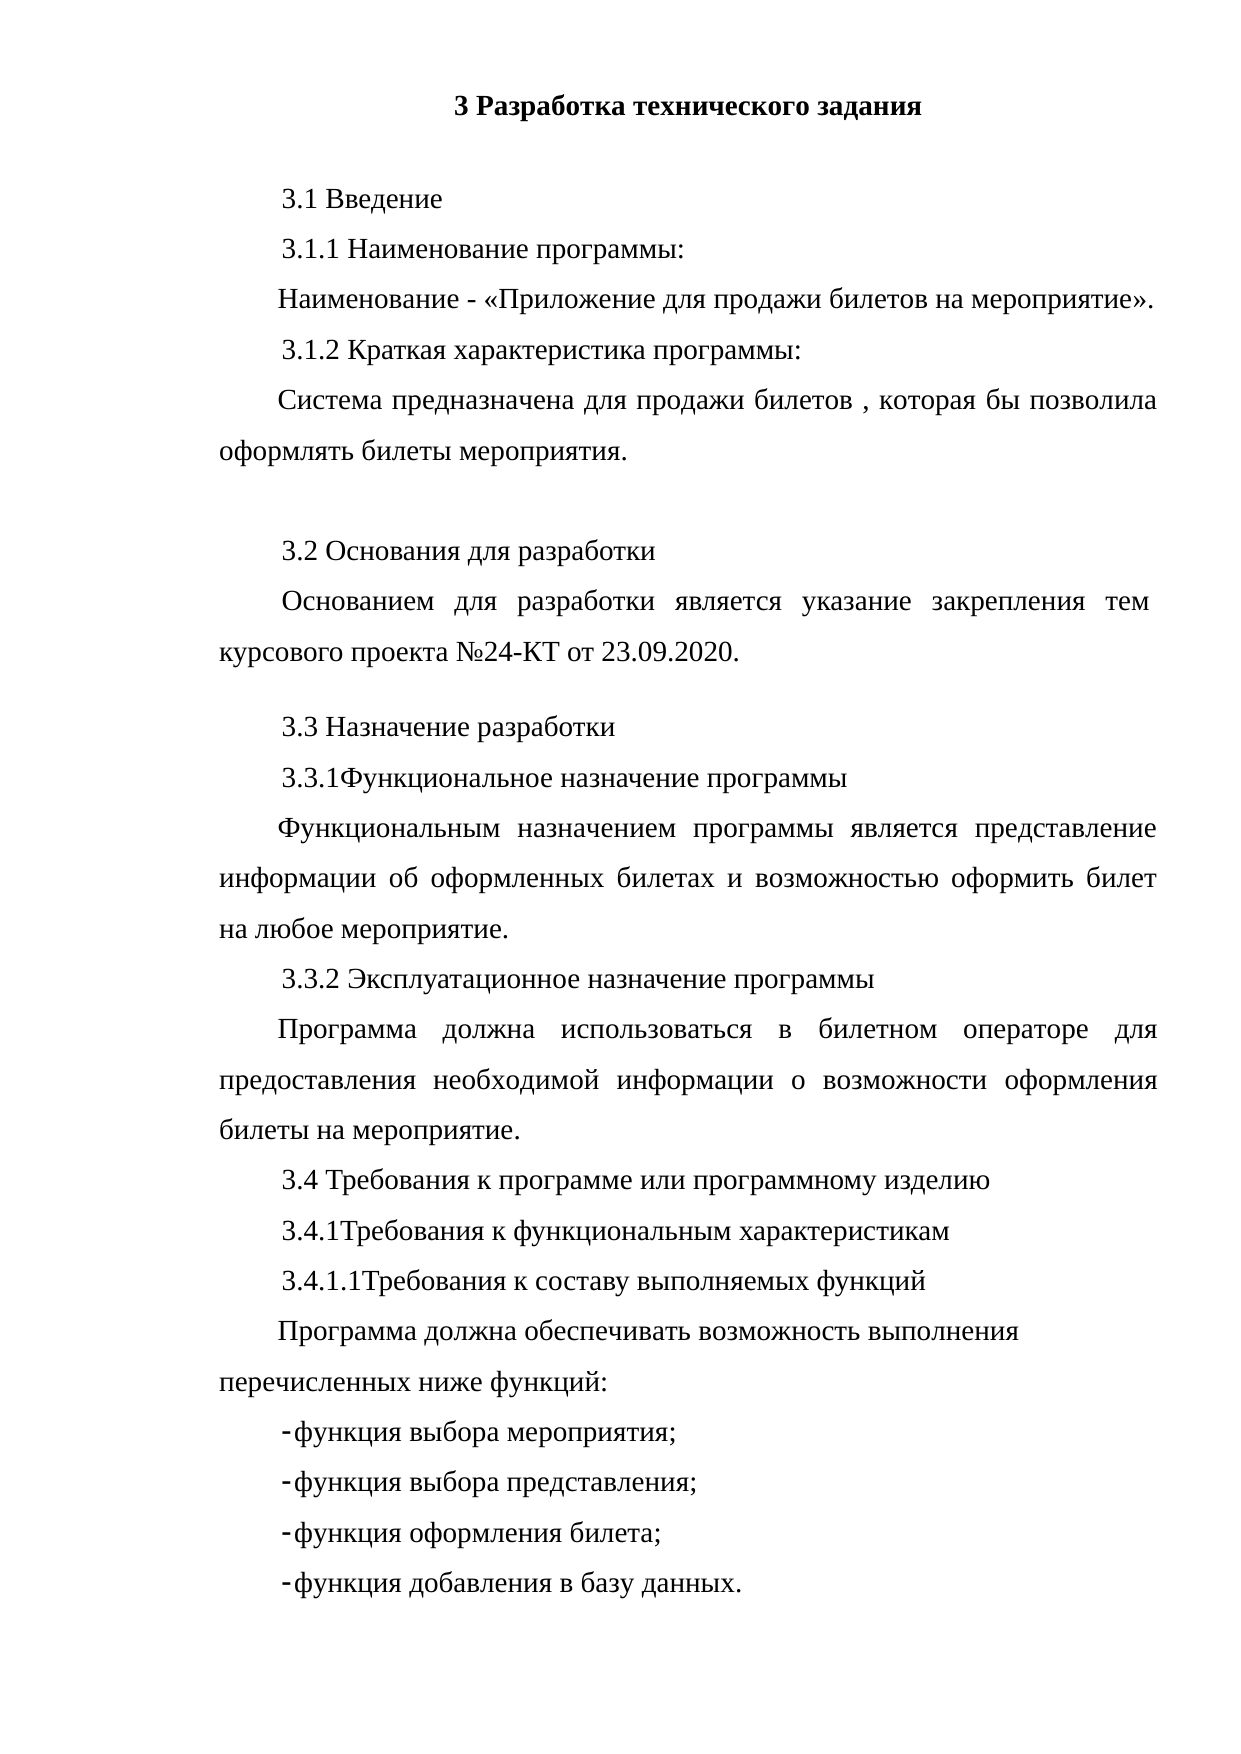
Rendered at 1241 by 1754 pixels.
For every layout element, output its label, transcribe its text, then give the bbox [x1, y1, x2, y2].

text Система предназначена для продажи билетов , которая бы позволила оформлять билеты мероприятия. [219, 382, 1157, 466]
text Программа должна обеспечивать возможность выполнения перечисленных ниже функций: [219, 1313, 1157, 1397]
subtitle Основанием для разработки является указание закрепления тем курсового проекта №24-КТ от 23.09.2020. [219, 583, 1150, 667]
subtitle 3.4 Требования к программе или программному изделию [219, 1162, 1150, 1196]
subtitle 3.3 Назначение разработки [219, 709, 1150, 743]
list функция выбора представления; [219, 1464, 1157, 1498]
list функция оформления билета; [219, 1515, 1157, 1548]
subtitle 3.3.2 Эксплуатационное назначение программы [219, 961, 1150, 995]
list функция выбора мероприятия; [219, 1414, 1157, 1448]
text 3 Разработка технического задания [219, 88, 1157, 122]
list функция добавления в базу данных. [219, 1565, 1157, 1599]
subtitle 3.3.1Функциональное назначение программы [219, 760, 1150, 793]
subtitle 3.1.1 Наименование программы: [219, 231, 1150, 265]
subtitle 3.1 Введение [219, 181, 1150, 214]
subtitle 3.2 Основания для разработки [219, 533, 1150, 567]
subtitle 3.1.2 Краткая характеристика программы: [219, 332, 1150, 366]
subtitle 3.4.1Требования к функциональным характеристикам [219, 1213, 1150, 1246]
text Функциональным назначением программы является представление информации об оформленных билетах и возможностью оформить билет на любое мероприятие. [219, 810, 1157, 944]
text Наименование - «Приложение для продажи билетов на мероприятие». [219, 282, 1157, 315]
subtitle 3.4.1.1Требования к составу выполняемых функций [219, 1263, 1150, 1297]
text Программа должна использоваться в билетном операторе для предоставления необходимой информации о возможности оформления билеты на мероприятие. [219, 1011, 1157, 1146]
